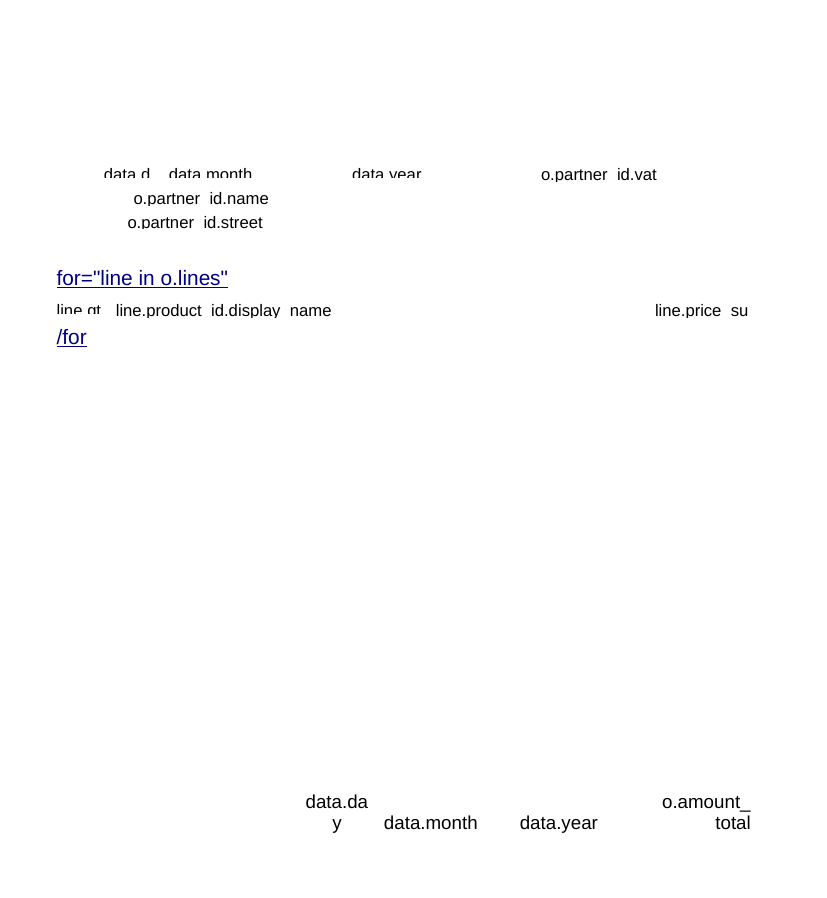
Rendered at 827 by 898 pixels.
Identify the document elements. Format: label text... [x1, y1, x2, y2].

table_cell data.day [98, 160, 163, 183]
table_cell for="line in o.lines" [51, 260, 754, 295]
table_cell line.qty [51, 295, 110, 319]
table_cell data.month [163, 160, 346, 183]
table_cell [51, 183, 127, 207]
table_cell o.partner_id.name [128, 183, 754, 207]
table_cell [51, 230, 754, 260]
table_cell line.product_id.display_name [110, 295, 647, 319]
table_cell data.year [346, 160, 535, 183]
table_cell o.partner_id.street [122, 207, 754, 230]
table_header [51, 95, 754, 159]
table_cell [51, 207, 122, 230]
table_cell /for [51, 319, 754, 368]
table_cell line.price_subtotal_incl [647, 295, 754, 319]
table_cell o.partner_id.vat [535, 160, 754, 183]
table_cell [51, 160, 98, 183]
